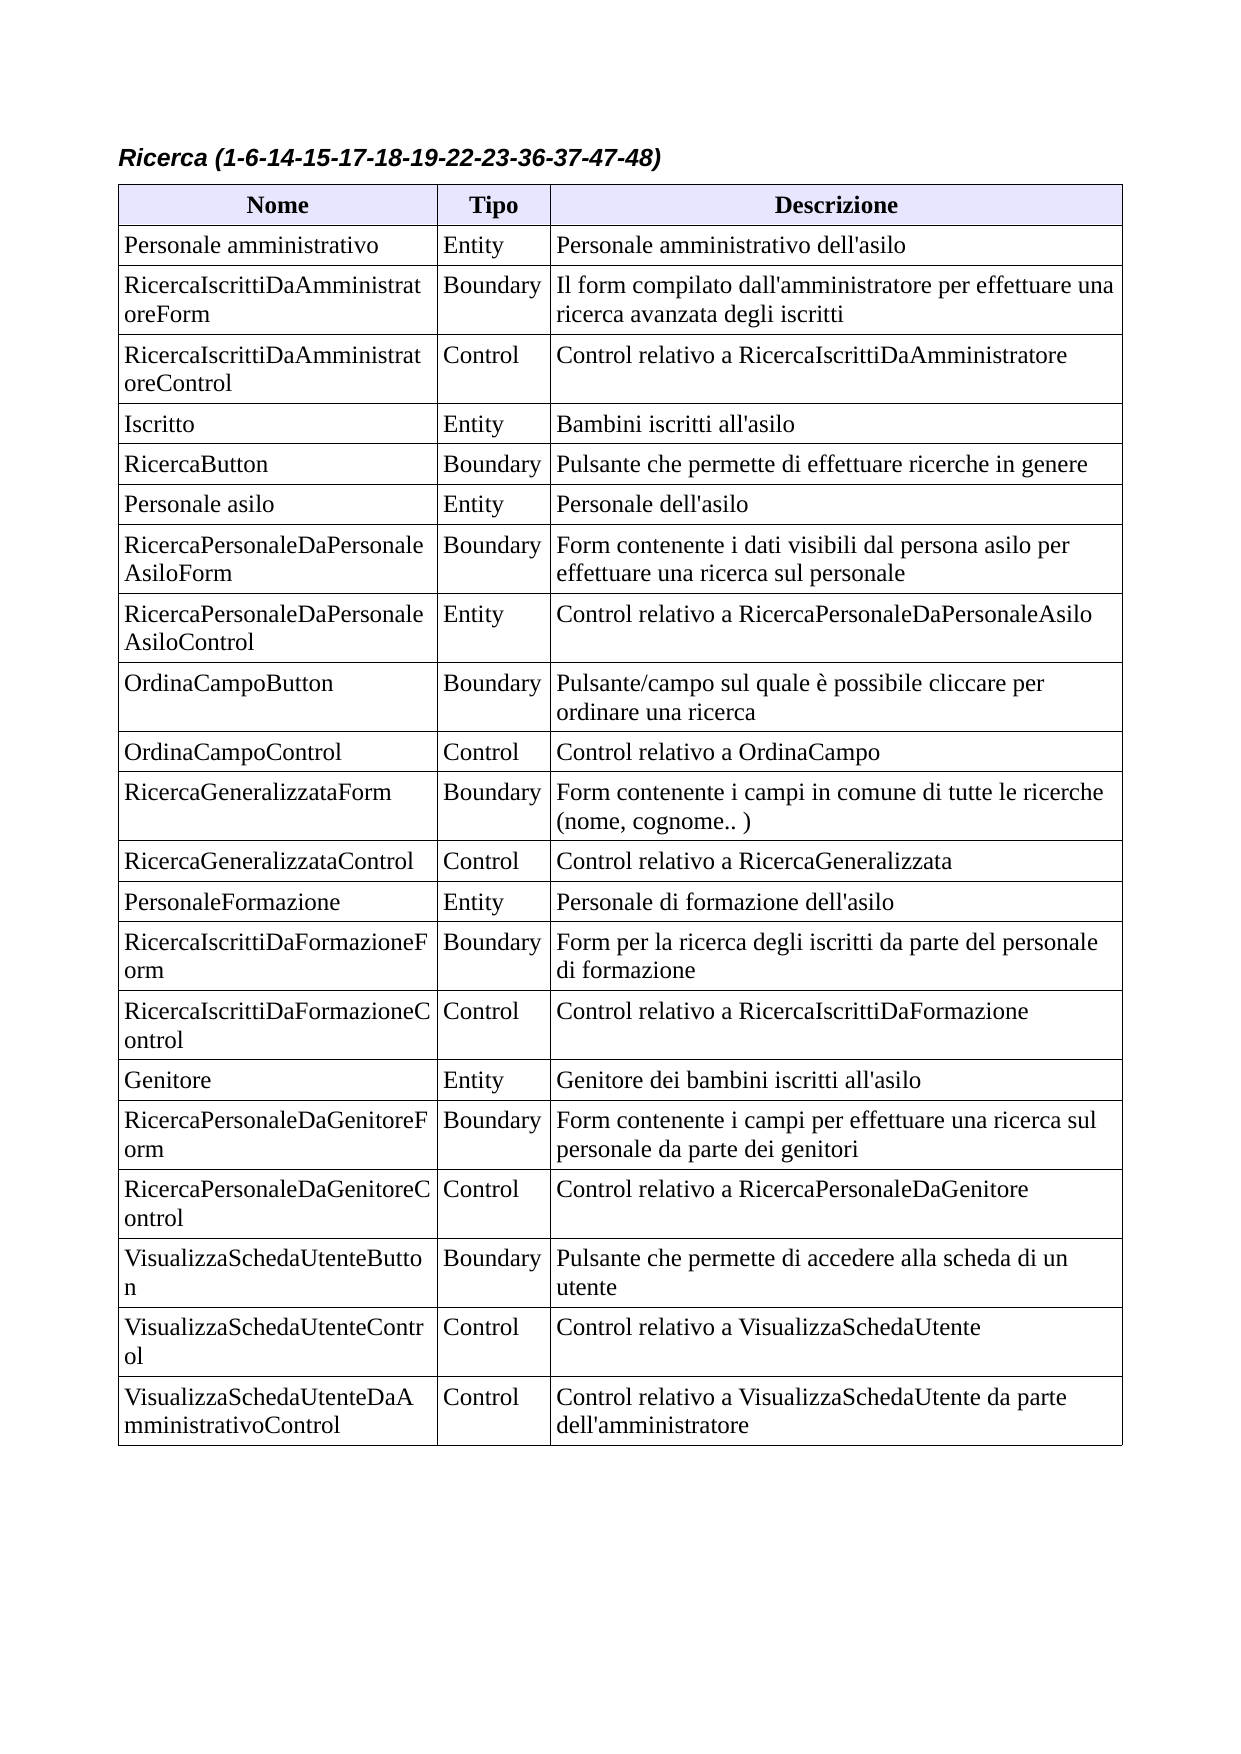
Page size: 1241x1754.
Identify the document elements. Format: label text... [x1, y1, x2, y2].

table_cell RicercaPersonaleDaPersonaleAsiloForm [119, 525, 437, 593]
table_cell OrdinaCampoButton [119, 663, 437, 731]
table_cell RicercaButton [119, 444, 437, 483]
table_cell Control [438, 1377, 550, 1445]
table_cell RicercaGeneralizzataForm [119, 772, 437, 840]
table_cell Entity [438, 1060, 550, 1099]
table_cell Form per la ricerca degli iscritti da parte del personale di formazione [551, 922, 1122, 990]
table_cell Personale asilo [119, 485, 437, 524]
table_cell Boundary [438, 663, 550, 731]
table_cell Entity [438, 404, 550, 443]
table_header Descrizione [551, 185, 1122, 224]
table_cell Bambini iscritti all'asilo [551, 404, 1122, 443]
table_cell RicercaPersonaleDaGenitoreControl [119, 1170, 437, 1238]
table_cell Control relativo a RicercaIscrittiDaFormazione [551, 991, 1122, 1059]
table_cell Control [438, 841, 550, 881]
table_cell Control relativo a VisualizzaSchedaUtente [551, 1308, 1122, 1376]
table_cell Boundary [438, 772, 550, 840]
table_cell Control relativo a VisualizzaSchedaUtente da parte dell'amministratore [551, 1377, 1122, 1445]
table_cell VisualizzaSchedaUtenteDaAmministrativoControl [119, 1377, 437, 1445]
table_cell Pulsante che permette di accedere alla scheda di un utente [551, 1239, 1122, 1307]
table_cell Iscritto [119, 404, 437, 443]
table_header Tipo [438, 185, 550, 224]
table_cell Boundary [438, 525, 550, 593]
table_cell Boundary [438, 922, 550, 990]
table_cell VisualizzaSchedaUtenteControl [119, 1308, 437, 1376]
table_cell Control [438, 991, 550, 1059]
table_cell OrdinaCampoControl [119, 732, 437, 771]
table_cell Form contenente i campi per effettuare una ricerca sul personale da parte dei genitori [551, 1101, 1122, 1168]
table_cell RicercaIscrittiDaAmministratoreControl [119, 335, 437, 403]
table_cell Personale di formazione dell'asilo [551, 882, 1122, 921]
table_cell Boundary [438, 1239, 550, 1307]
table_cell Control relativo a RicercaPersonaleDaGenitore [551, 1170, 1122, 1238]
table_cell Pulsante che permette di effettuare ricerche in genere [551, 444, 1122, 483]
table_cell Genitore [119, 1060, 437, 1099]
table_cell Il form compilato dall'amministratore per effettuare una ricerca avanzata degli iscritti [551, 266, 1122, 334]
table_header Nome [119, 185, 437, 224]
table_cell Control relativo a OrdinaCampo [551, 732, 1122, 771]
table_cell Genitore dei bambini iscritti all'asilo [551, 1060, 1122, 1099]
table_cell Boundary [438, 444, 550, 483]
table_cell Control relativo a RicercaIscrittiDaAmministratore [551, 335, 1122, 403]
table_cell RicercaIscrittiDaFormazioneForm [119, 922, 437, 990]
table_cell RicercaPersonaleDaPersonaleAsiloControl [119, 594, 437, 662]
table_cell Entity [438, 594, 550, 662]
table_cell Personale amministrativo [119, 226, 437, 265]
table_cell Control [438, 1170, 550, 1238]
table_cell Boundary [438, 1101, 550, 1168]
table_cell Personale dell'asilo [551, 485, 1122, 524]
table_cell Form contenente i dati visibili dal persona asilo per effettuare una ricerca sul personale [551, 525, 1122, 593]
table_cell Form contenente i campi in comune di tutte le ricerche (nome, cognome.. ) [551, 772, 1122, 840]
table_cell RicercaGeneralizzataControl [119, 841, 437, 881]
table_cell RicercaIscrittiDaFormazioneControl [119, 991, 437, 1059]
table_cell Pulsante/campo sul quale è possibile cliccare per ordinare una ricerca [551, 663, 1122, 731]
subtitle Ricerca (1-6-14-15-17-18-19-22-23-36-37-47-48) [118, 143, 1122, 172]
table_cell Boundary [438, 266, 550, 334]
table_cell VisualizzaSchedaUtenteButton [119, 1239, 437, 1307]
table_cell Entity [438, 226, 550, 265]
table_cell Entity [438, 485, 550, 524]
table_cell RicercaPersonaleDaGenitoreForm [119, 1101, 437, 1168]
table_cell Control [438, 732, 550, 771]
table_cell Personale amministrativo dell'asilo [551, 226, 1122, 265]
table_cell PersonaleFormazione [119, 882, 437, 921]
table_cell RicercaIscrittiDaAmministratoreForm [119, 266, 437, 334]
table_cell Control relativo a RicercaPersonaleDaPersonaleAsilo [551, 594, 1122, 662]
table_cell Entity [438, 882, 550, 921]
table_cell Control relativo a RicercaGeneralizzata [551, 841, 1122, 881]
table_cell Control [438, 335, 550, 403]
table_cell Control [438, 1308, 550, 1376]
